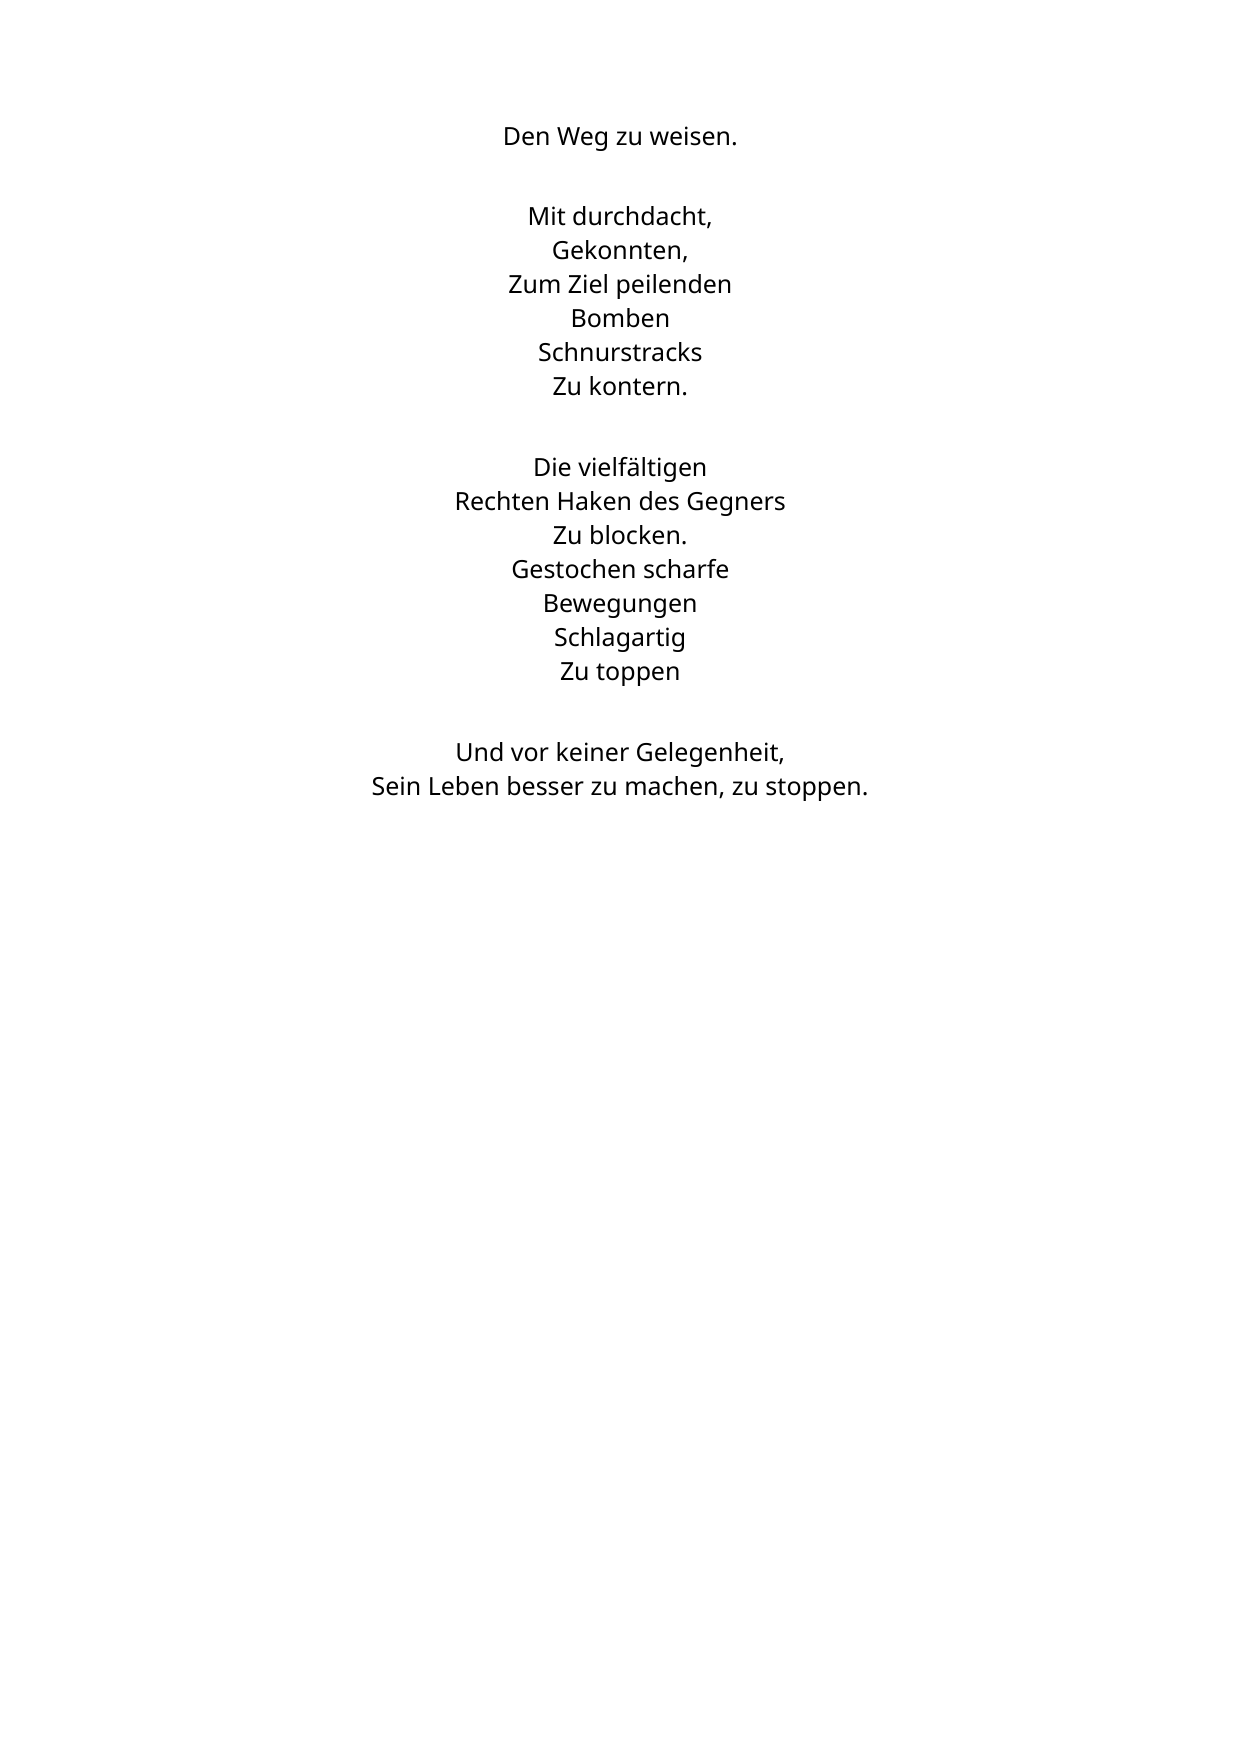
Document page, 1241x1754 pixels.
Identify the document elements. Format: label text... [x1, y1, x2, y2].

text Die vielfältigen Rechten Haken des Gegners Zu blocken. Gestochen scharfe Bewegungen Schlagartig Zu toppen [118, 450, 1122, 722]
text Und vor keiner Gelegenheit, Sein Leben besser zu machen, zu stoppen. [118, 735, 1122, 803]
text Den Weg zu weisen. [118, 118, 1122, 186]
text Mit durchdacht, Gekonnten, Zum Ziel peilenden Bomben Schnurstracks Zu kontern. [118, 199, 1122, 437]
